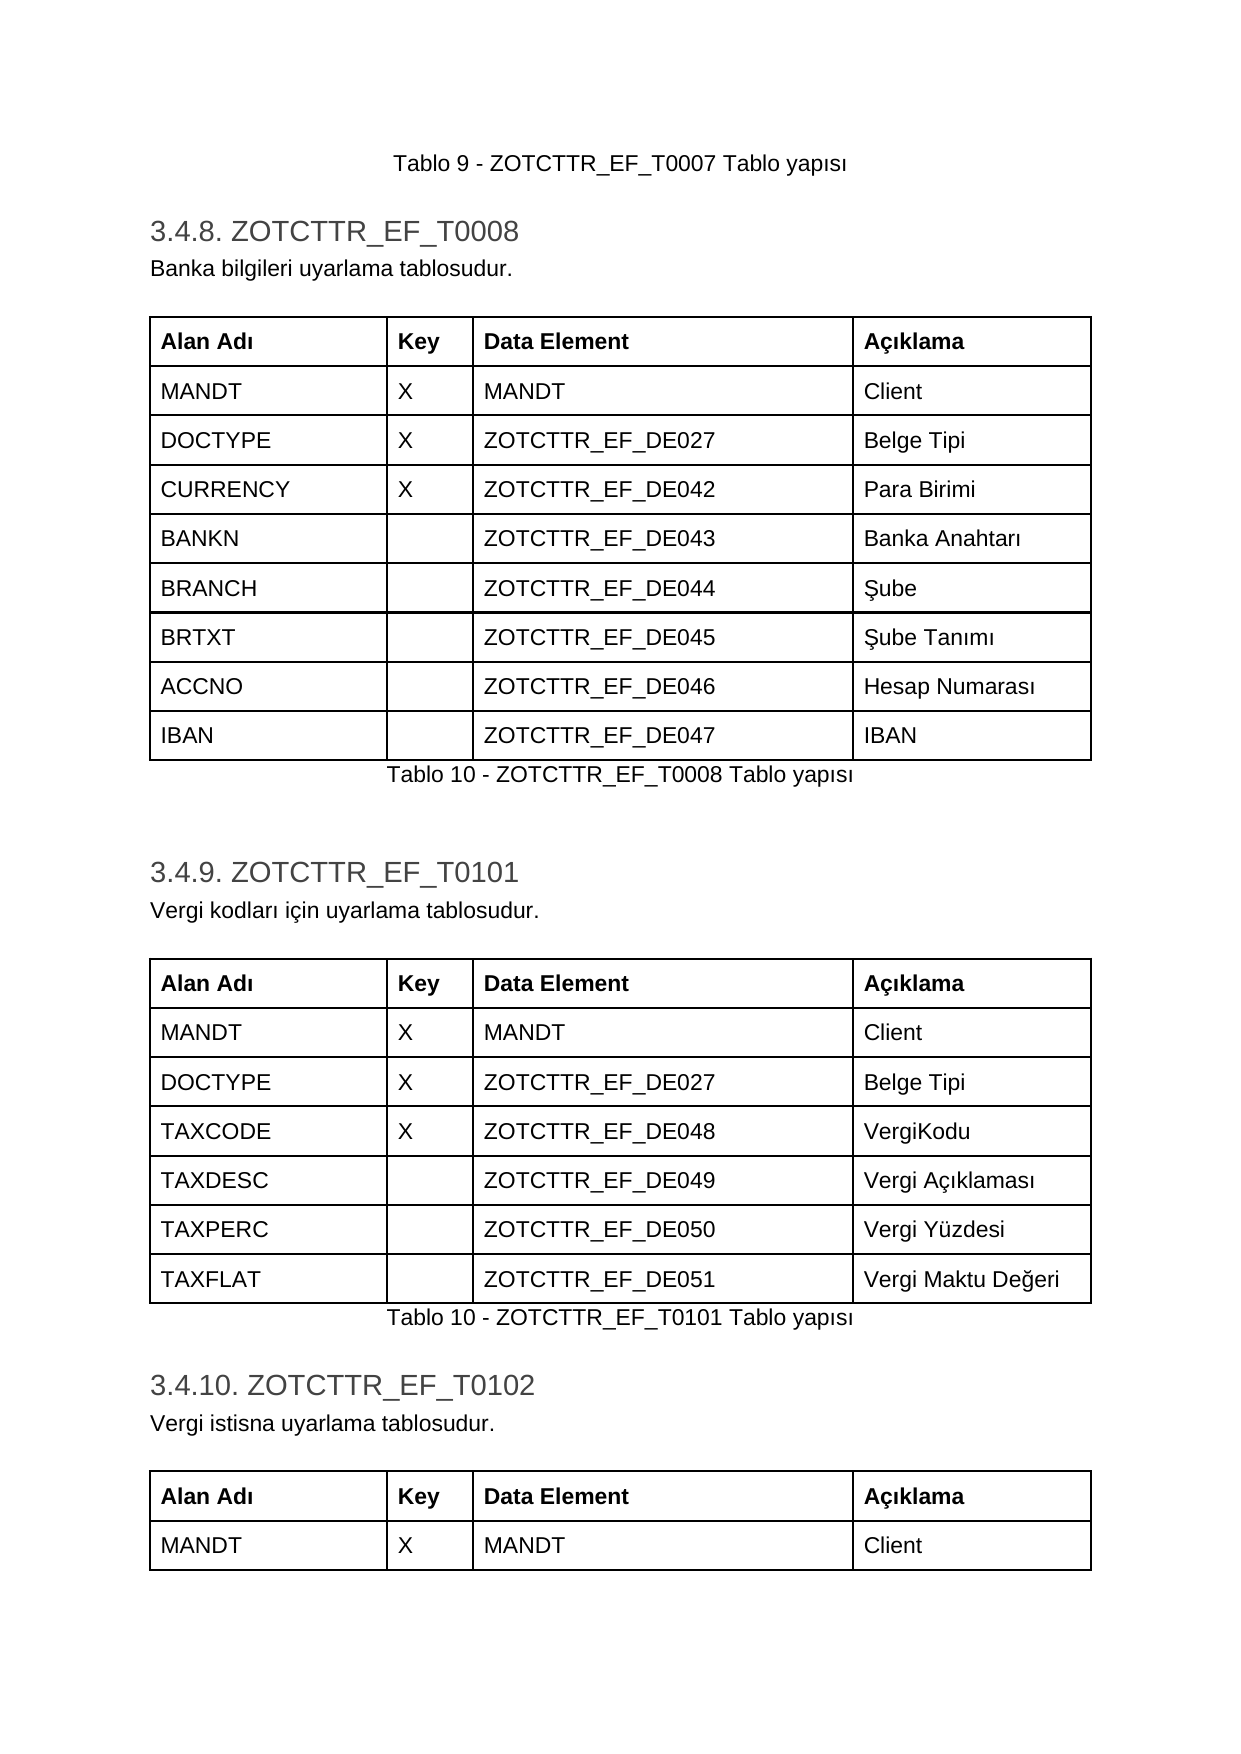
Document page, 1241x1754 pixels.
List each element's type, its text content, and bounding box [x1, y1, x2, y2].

table_cell Vergi Açıklaması [854, 1157, 1090, 1204]
table_cell Belge Tipi [854, 1058, 1090, 1105]
table_cell BRTXT [151, 614, 386, 661]
table_cell [388, 564, 472, 611]
table_cell Belge Tipi [854, 416, 1090, 464]
table_cell X [388, 416, 472, 464]
subtitle 3.4.8. ZOTCTTR_EF_T0008 [150, 213, 1090, 247]
table_cell ZOTCTTR_EF_DE048 [474, 1107, 852, 1154]
table_header Key [388, 1472, 472, 1519]
table_cell ZOTCTTR_EF_DE045 [474, 614, 852, 661]
table_cell ZOTCTTR_EF_DE046 [474, 663, 852, 710]
table_header Açıklama [854, 318, 1090, 365]
table_cell ZOTCTTR_EF_DE044 [474, 564, 852, 611]
table_cell TAXPERC [151, 1206, 386, 1253]
table_cell Vergi Yüzdesi [854, 1206, 1090, 1253]
table_cell MANDT [151, 1522, 386, 1569]
table_cell Client [854, 367, 1090, 414]
table_header Alan Adı [151, 960, 386, 1007]
table_cell [388, 663, 472, 710]
text Tablo 9 - ZOTCTTR_EF_T0007 Tablo yapısı [150, 150, 1090, 176]
table_cell ZOTCTTR_EF_DE050 [474, 1206, 852, 1253]
table_cell Para Birimi [854, 466, 1090, 513]
table_cell MANDT [474, 1522, 852, 1569]
table_cell [388, 1255, 472, 1302]
table_cell BANKN [151, 515, 386, 562]
table_cell Banka Anahtarı [854, 515, 1090, 562]
table_cell [388, 712, 472, 759]
table_cell CURRENCY [151, 466, 386, 513]
table_cell X [388, 1058, 472, 1105]
table_header Data Element [474, 318, 852, 365]
table_cell ZOTCTTR_EF_DE043 [474, 515, 852, 562]
subtitle 3.4.10. ZOTCTTR_EF_T0102 [150, 1368, 1090, 1401]
table_cell [388, 1157, 472, 1204]
table_header Açıklama [854, 1472, 1090, 1519]
table_cell TAXCODE [151, 1107, 386, 1154]
subtitle 3.4.9. ZOTCTTR_EF_T0101 [150, 855, 1090, 889]
table_cell ZOTCTTR_EF_DE051 [474, 1255, 852, 1302]
text Tablo 10 - ZOTCTTR_EF_T0101 Tablo yapısı [150, 1304, 1090, 1331]
table_cell [388, 515, 472, 562]
text Banka bilgileri uyarlama tablosudur. [150, 255, 1090, 282]
table_cell Vergi Maktu Değeri [854, 1255, 1090, 1302]
table_cell Şube [854, 564, 1090, 611]
table_cell Hesap Numarası [854, 663, 1090, 710]
table_header Alan Adı [151, 1472, 386, 1519]
table_cell ZOTCTTR_EF_DE027 [474, 416, 852, 464]
table_cell DOCTYPE [151, 1058, 386, 1105]
table_cell ACCNO [151, 663, 386, 710]
table_cell BRANCH [151, 564, 386, 611]
table_cell X [388, 1107, 472, 1154]
table_header Alan Adı [151, 318, 386, 365]
table_cell X [388, 466, 472, 513]
table_cell TAXFLAT [151, 1255, 386, 1302]
table_cell MANDT [474, 367, 852, 414]
table_header Data Element [474, 1472, 852, 1519]
table_cell ZOTCTTR_EF_DE047 [474, 712, 852, 759]
table_cell MANDT [151, 1009, 386, 1056]
table_cell Şube Tanımı [854, 614, 1090, 661]
table_cell ZOTCTTR_EF_DE049 [474, 1157, 852, 1204]
table_cell [388, 1206, 472, 1253]
table_cell ZOTCTTR_EF_DE042 [474, 466, 852, 513]
table_cell MANDT [474, 1009, 852, 1056]
table_cell [388, 614, 472, 661]
table_header Key [388, 318, 472, 365]
table_header Key [388, 960, 472, 1007]
table_cell VergiKodu [854, 1107, 1090, 1154]
table_cell MANDT [151, 367, 386, 414]
table_cell DOCTYPE [151, 416, 386, 464]
table_cell X [388, 367, 472, 414]
table_cell TAXDESC [151, 1157, 386, 1204]
table_cell Client [854, 1009, 1090, 1056]
table_cell X [388, 1522, 472, 1569]
table_cell IBAN [854, 712, 1090, 759]
table_cell X [388, 1009, 472, 1056]
table_header Data Element [474, 960, 852, 1007]
table_cell ZOTCTTR_EF_DE027 [474, 1058, 852, 1105]
text Vergi kodları için uyarlama tablosudur. [150, 897, 1090, 923]
table_cell IBAN [151, 712, 386, 759]
table_cell Client [854, 1522, 1090, 1569]
text Tablo 10 - ZOTCTTR_EF_T0008 Tablo yapısı [150, 761, 1090, 788]
text Vergi istisna uyarlama tablosudur. [150, 1410, 1090, 1436]
table_header Açıklama [854, 960, 1090, 1007]
